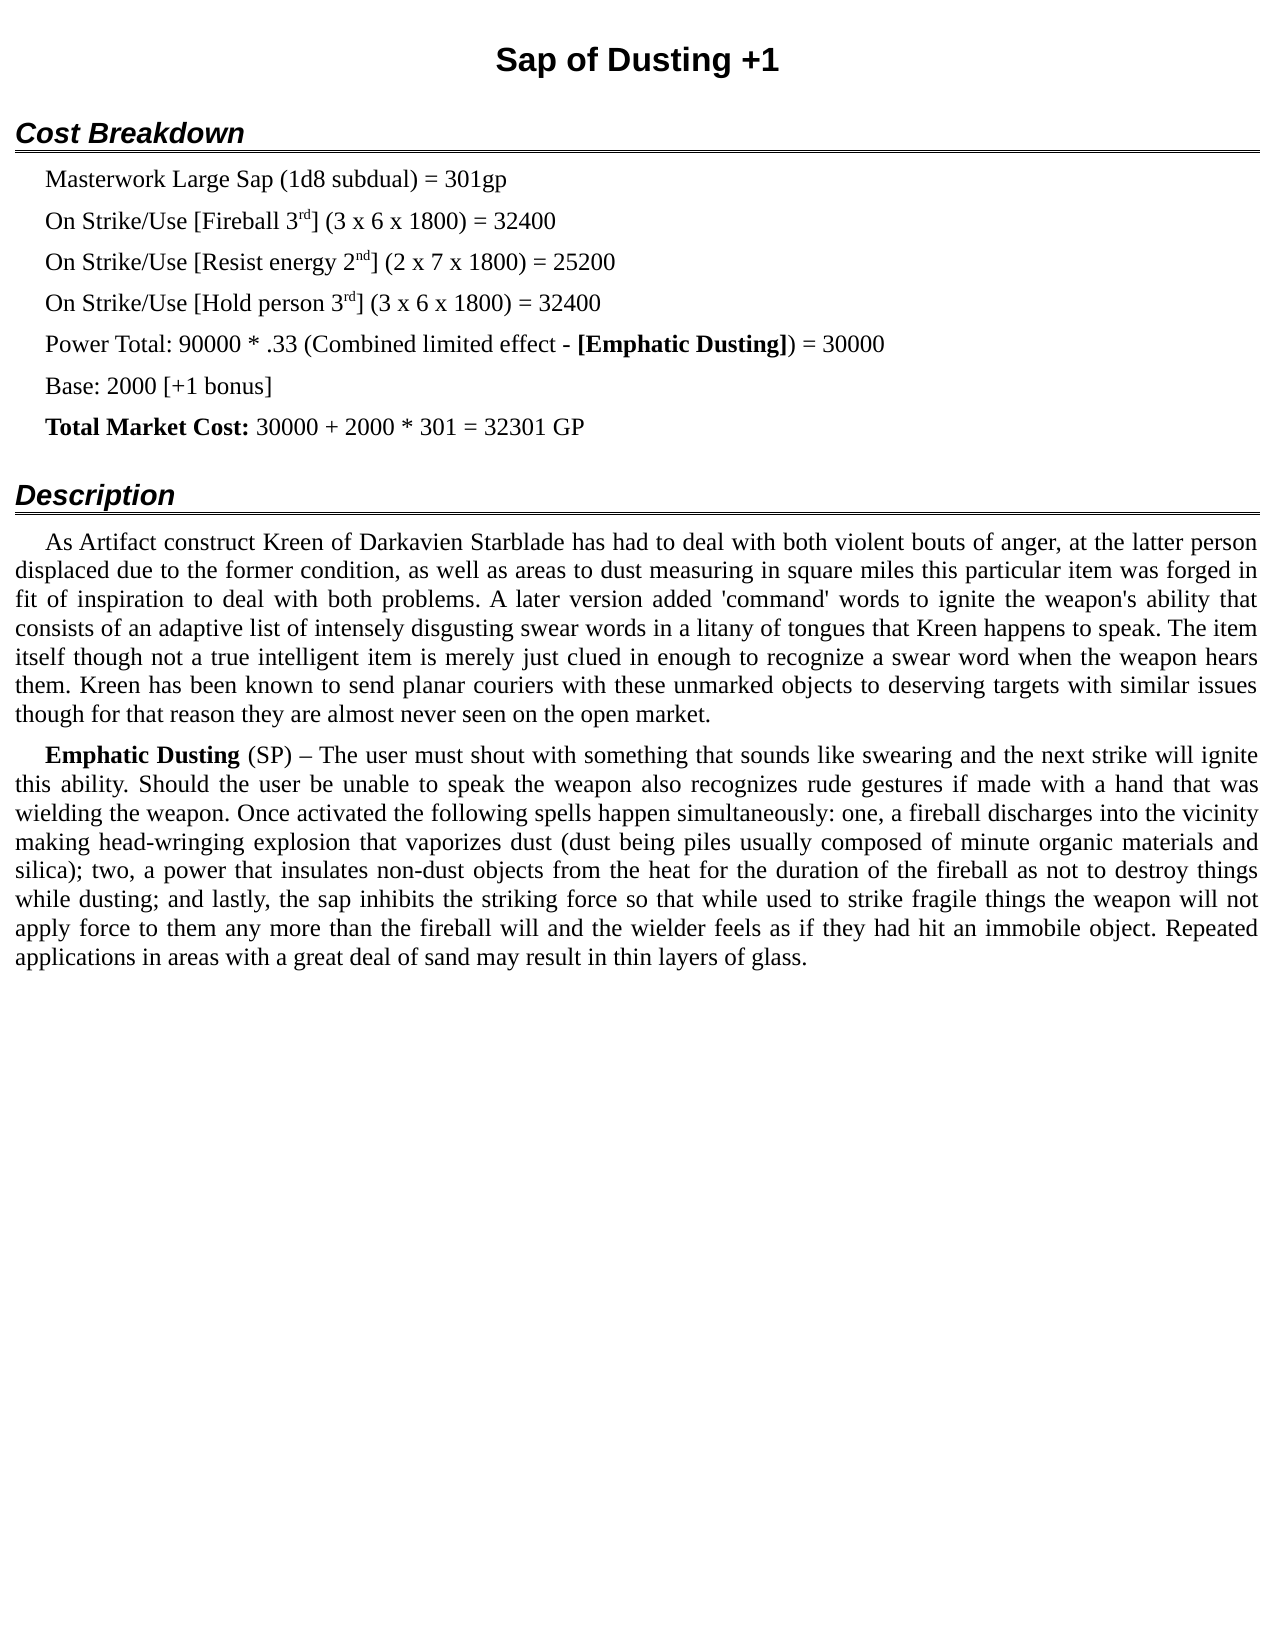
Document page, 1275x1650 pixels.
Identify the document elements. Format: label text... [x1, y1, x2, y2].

text Emphatic Dusting (SP) – The user must shout with something that sounds like swearing and the next strike will ignite this ability. Should the user be unable to speak the weapon also recognizes rude gestures if made with a hand that was wielding the weapon. Once activated the following spells happen simultaneously: one, a fireball discharges into the vicinity making head-wringing explosion that vaporizes dust (dust being piles usually composed of minute organic materials and silica); two, a power that insulates non-dust objects from the heat for the duration of the fireball as not to destroy things while dusting; and lastly, the sap inhibits the striking force so that while used to strike fragile things the weapon will not apply force to them any more than the fireball will and the wielder feels as if they had hit an immobile object. Repeated applications in areas with a great deal of sand may result in thin layers of glass. [15, 740, 1260, 970]
text Masterwork Large Sap (1d8 subdual) = 301gp [15, 164, 1260, 193]
text Total Market Cost: 30000 + 2000 * 301 = 32301 GP [15, 412, 1260, 441]
subtitle Description [15, 478, 1260, 512]
subtitle Sap of Dusting +1 [15, 40, 1260, 79]
text On Strike/Use [Fireball 3rd] (3 x 6 x 1800) = 32400 [15, 206, 1260, 234]
text On Strike/Use [Hold person 3rd] (3 x 6 x 1800) = 32400 [15, 288, 1260, 317]
text Base: 2000 [+1 bonus] [15, 371, 1260, 399]
text As Artifact construct Kreen of Darkavien Starblade has had to deal with both violent bouts of anger, at the latter person displaced due to the former condition, as well as areas to dust measuring in square miles this particular item was forged in fit of inspiration to deal with both problems. A later version added 'command' words to ignite the weapon's ability that consists of an adaptive list of intensely disgusting swear words in a litany of tongues that Kreen happens to speak. The item itself though not a true intelligent item is merely just clued in enough to recognize a swear word when the weapon hears them. Kreen has been known to send planar couriers with these unmarked objects to deserving targets with similar issues though for that reason they are almost never seen on the open market. [15, 527, 1260, 728]
subtitle Cost Breakdown [15, 116, 1260, 150]
text On Strike/Use [Resist energy 2nd] (2 x 7 x 1800) = 25200 [15, 247, 1260, 276]
text Power Total: 90000 * .33 (Combined limited effect - [Emphatic Dusting]) = 30000 [15, 329, 1260, 358]
